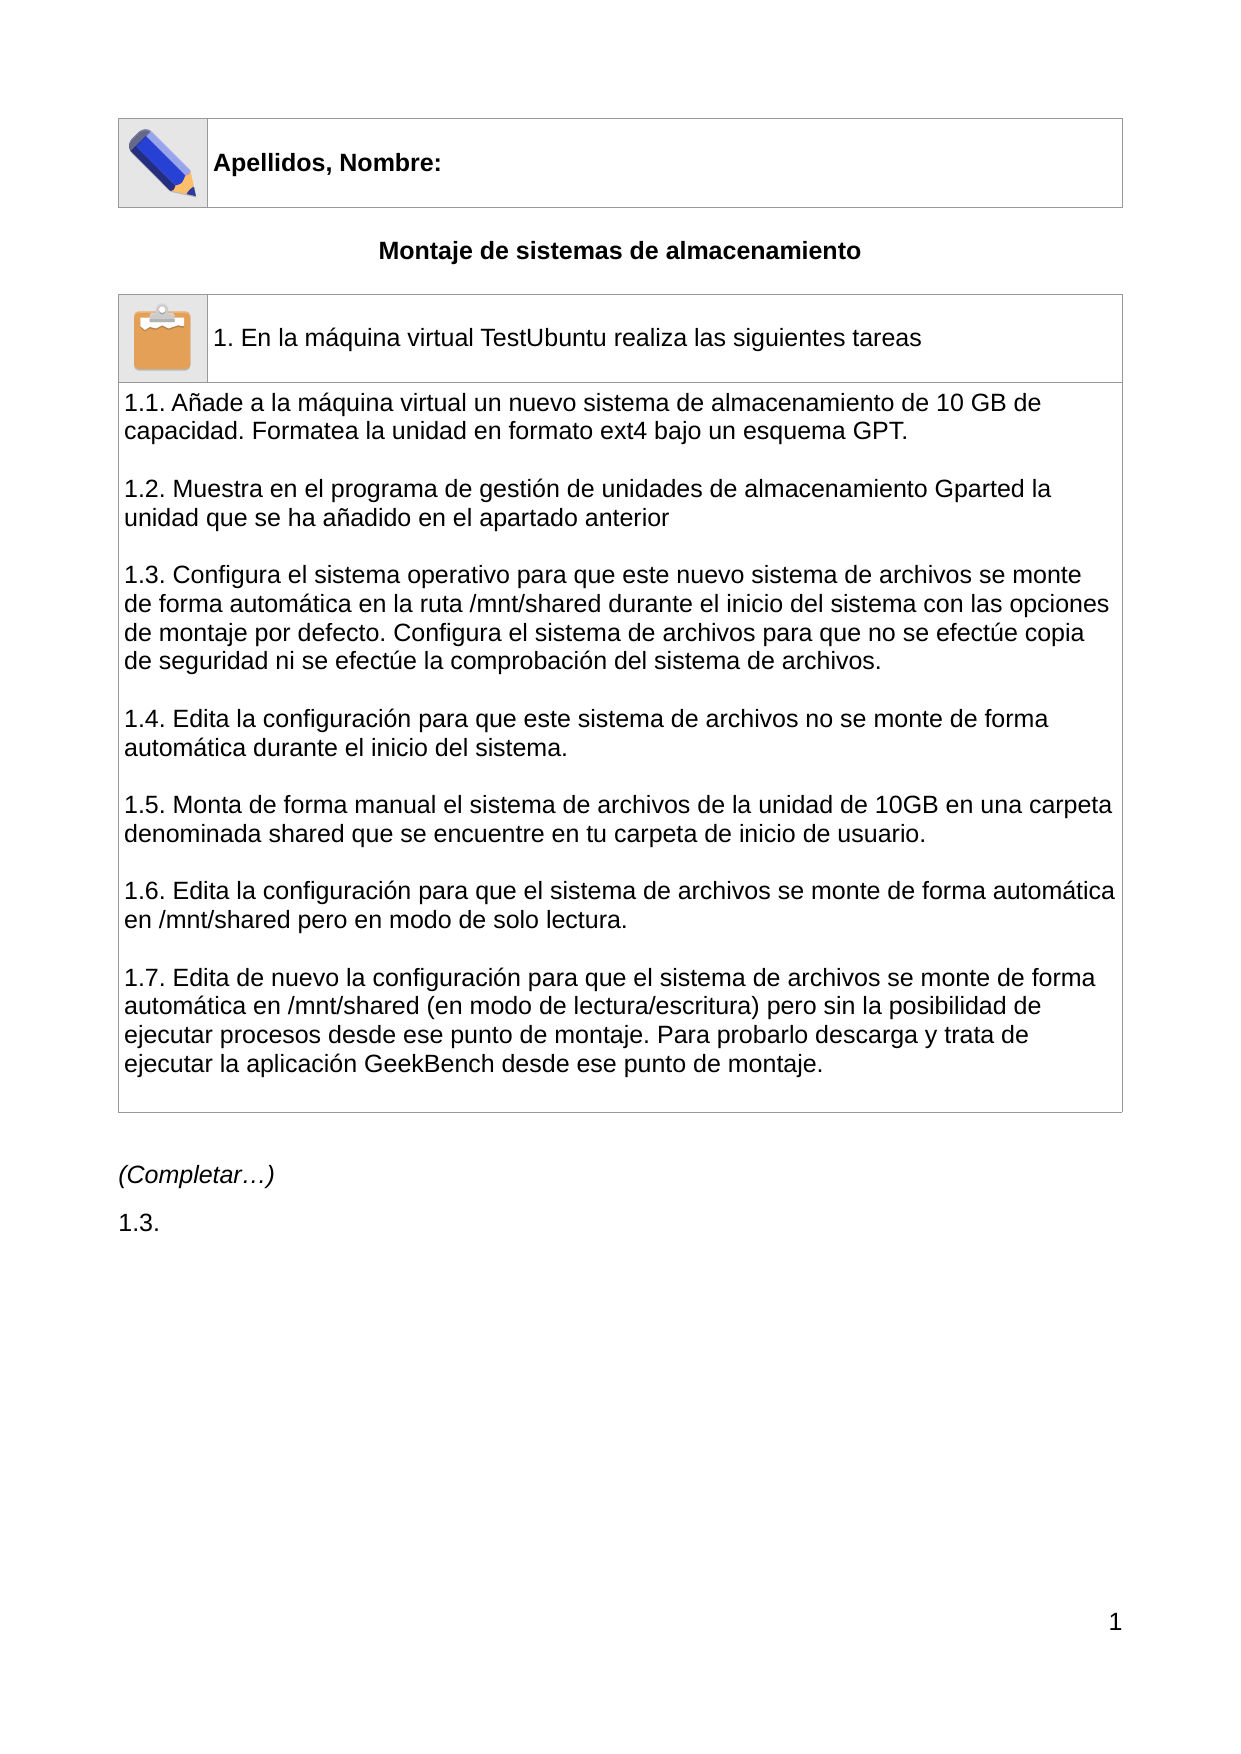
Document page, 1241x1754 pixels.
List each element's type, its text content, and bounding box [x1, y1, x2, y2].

text Montaje de sistemas de almacenamiento [118, 236, 1122, 265]
table_header [119, 119, 207, 207]
text 1.3. [118, 1208, 1122, 1237]
table_header 1. En la máquina virtual TestUbuntu realiza las siguientes tareas [208, 295, 1122, 382]
text (Completar…) [118, 1160, 1122, 1189]
table_header [119, 295, 207, 382]
table_cell 1.1. Añade a la máquina virtual un nuevo sistema de almacenamiento de 10 GB de capacidad. Formatea la unidad en formato ext4 bajo un esquema GPT. 1.2. Muestra en el programa de gestión de unidades de almacenamiento Gparted la unidad que se ha añadido en el apartado anterior 1.3. Configura el sistema operativo para que este nuevo sistema de archivos se monte de forma automática en la ruta /mnt/shared durante el inicio del sistema con las opciones de montaje por defecto. Configura el sistema de archivos para que no se efectúe copia de seguridad ni se efectúe la comprobación del sistema de archivos. 1.4. Edita la configuración para que este sistema de archivos no se monte de forma automática durante el inicio del sistema. 1.5. Monta de forma manual el sistema de archivos de la unidad de 10GB en una carpeta denominada shared que se encuentre en tu carpeta de inicio de usuario. 1.6. Edita la configuración para que el sistema de archivos se monte de forma automática en /mnt/shared pero en modo de solo lectura. 1.7. Edita de nuevo la configuración para que el sistema de archivos se monte de forma automática en /mnt/shared (en modo de lectura/escritura) pero sin la posibilidad de ejecutar procesos desde ese punto de montaje. Para probarlo descarga y trata de ejecutar la aplicación GeekBench desde ese punto de montaje. [119, 383, 1122, 1112]
table_header Apellidos, Nombre: [208, 119, 1122, 207]
